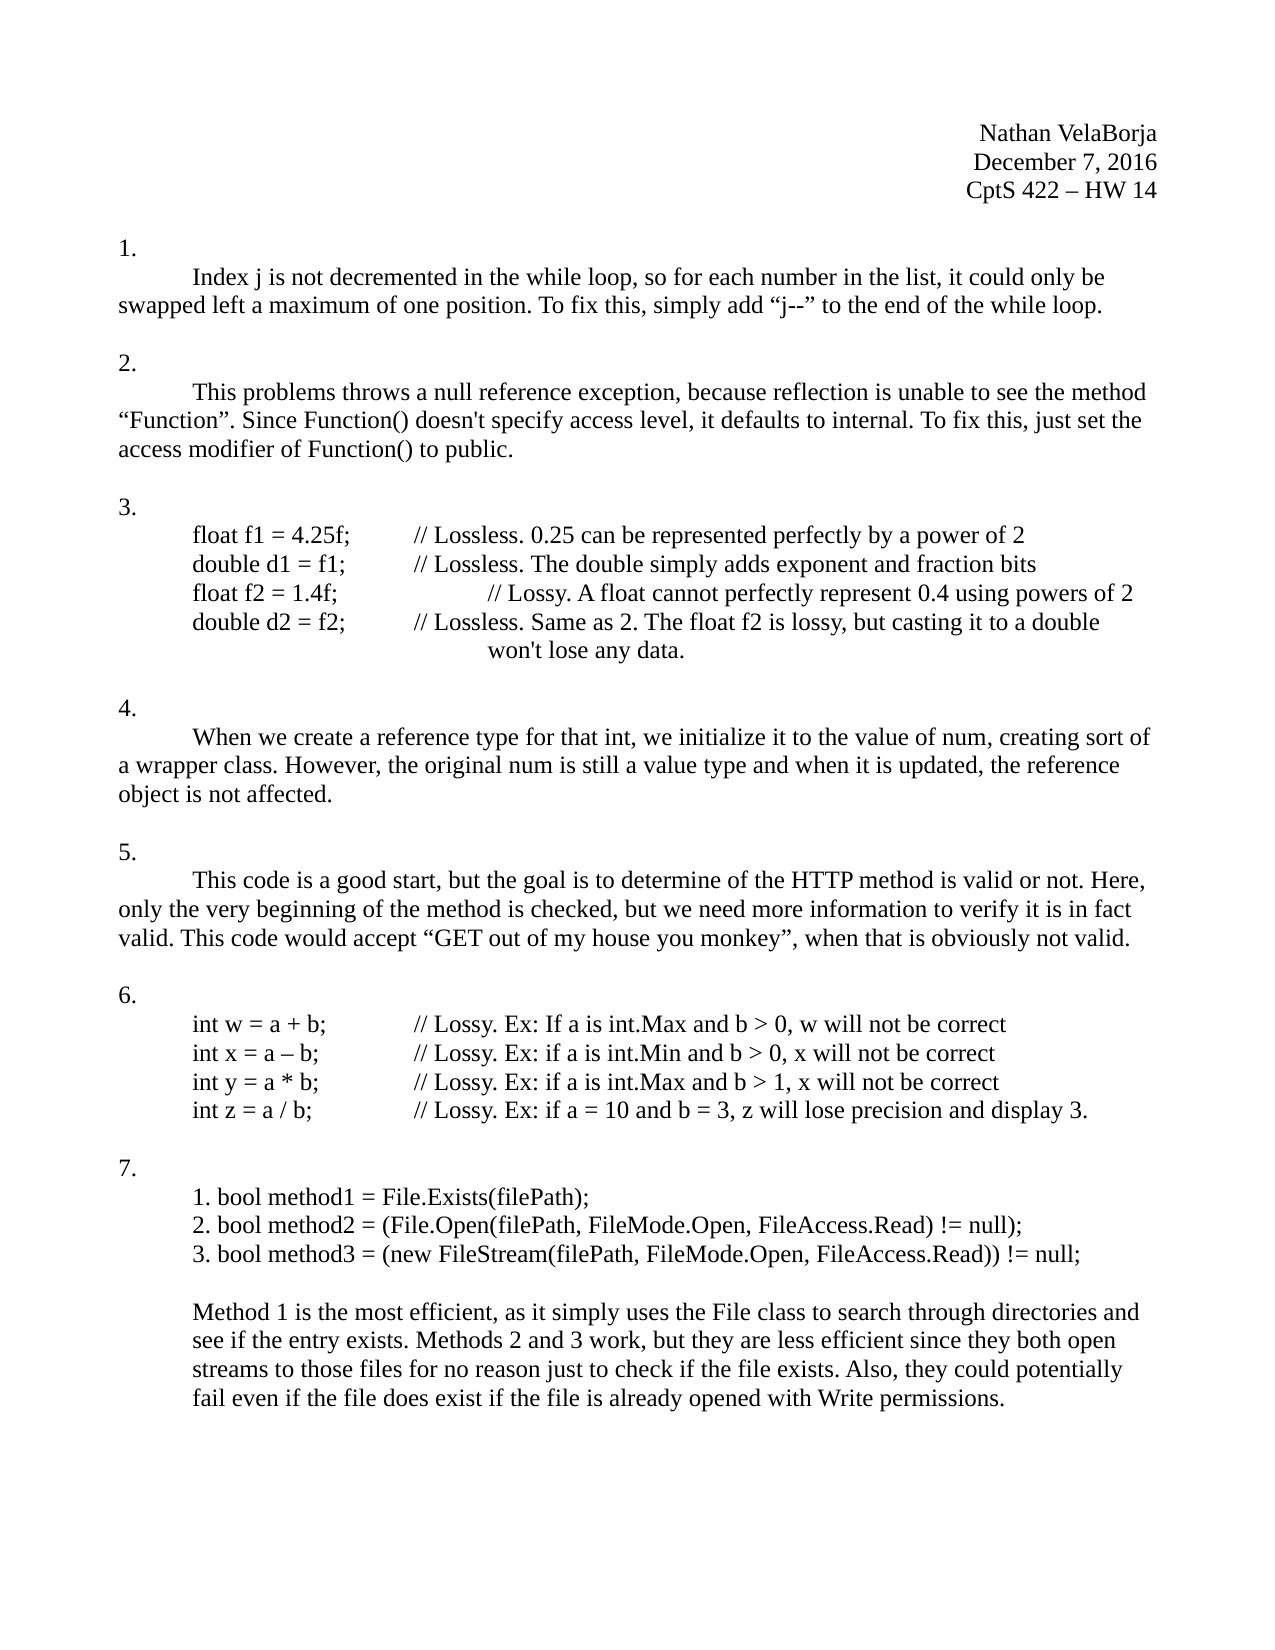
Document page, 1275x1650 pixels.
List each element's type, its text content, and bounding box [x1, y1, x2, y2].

text Method 1 is the most efficient, as it simply uses the File class to search through directories and see if the entry exists. Methods 2 and 3 work, but they are less efficient since they both open streams to those files for no reason just to check if the file exists. Also, they could potentially fail even if the file does exist if the file is already opened with Write permissions. [118, 1297, 1157, 1412]
text int y = a * b; // Lossy. Ex: if a is int.Max and b > 1, x will not be correct [118, 1067, 1157, 1096]
text float f2 = 1.4f; // Lossy. A float cannot perfectly represent 0.4 using powers of 2 [118, 578, 1157, 607]
text double d2 = f2; // Lossless. Same as 2. The float f2 is lossy, but casting it to a double won't lose any data. [118, 607, 1157, 664]
text Nathan VelaBorja [118, 118, 1157, 147]
text 3. [118, 492, 1157, 521]
text 1. [118, 233, 1157, 262]
text 2. [118, 348, 1157, 377]
text int x = a – b; // Lossy. Ex: if a is int.Min and b > 0, x will not be correct [118, 1038, 1157, 1067]
text CptS 422 – HW 14 [118, 176, 1157, 204]
text 3. bool method3 = (new FileStream(filePath, FileMode.Open, FileAccess.Read)) != null; [118, 1239, 1157, 1268]
text 2. bool method2 = (File.Open(filePath, FileMode.Open, FileAccess.Read) != null); [118, 1211, 1157, 1239]
text Index j is not decremented in the while loop, so for each number in the list, it could only be swapped left a maximum of one position. To fix this, simply add “j--” to the end of the while loop. [118, 262, 1157, 319]
text December 7, 2016 [118, 147, 1157, 176]
text 1. bool method1 = File.Exists(filePath); [118, 1182, 1157, 1211]
text This problems throws a null reference exception, because reflection is unable to see the method “Function”. Since Function() doesn't specify access level, it defaults to internal. To fix this, just set the access modifier of Function() to public. [118, 377, 1157, 463]
text 6. [118, 981, 1157, 1009]
text 5. [118, 837, 1157, 866]
text float f1 = 4.25f; // Lossless. 0.25 can be represented perfectly by a power of 2 [118, 521, 1157, 549]
text double d1 = f1; // Lossless. The double simply adds exponent and fraction bits [118, 549, 1157, 578]
text When we create a reference type for that int, we initialize it to the value of num, creating sort of a wrapper class. However, the original num is still a value type and when it is updated, the reference object is not affected. [118, 722, 1157, 808]
text 4. [118, 693, 1157, 722]
text int w = a + b; // Lossy. Ex: If a is int.Max and b > 0, w will not be correct [118, 1009, 1157, 1038]
text 7. [118, 1153, 1157, 1182]
text int z = a / b; // Lossy. Ex: if a = 10 and b = 3, z will lose precision and display 3. [118, 1096, 1157, 1124]
text This code is a good start, but the goal is to determine of the HTTP method is valid or not. Here, only the very beginning of the method is checked, but we need more information to verify it is in fact valid. This code would accept “GET out of my house you monkey”, when that is obviously not valid. [118, 866, 1157, 952]
